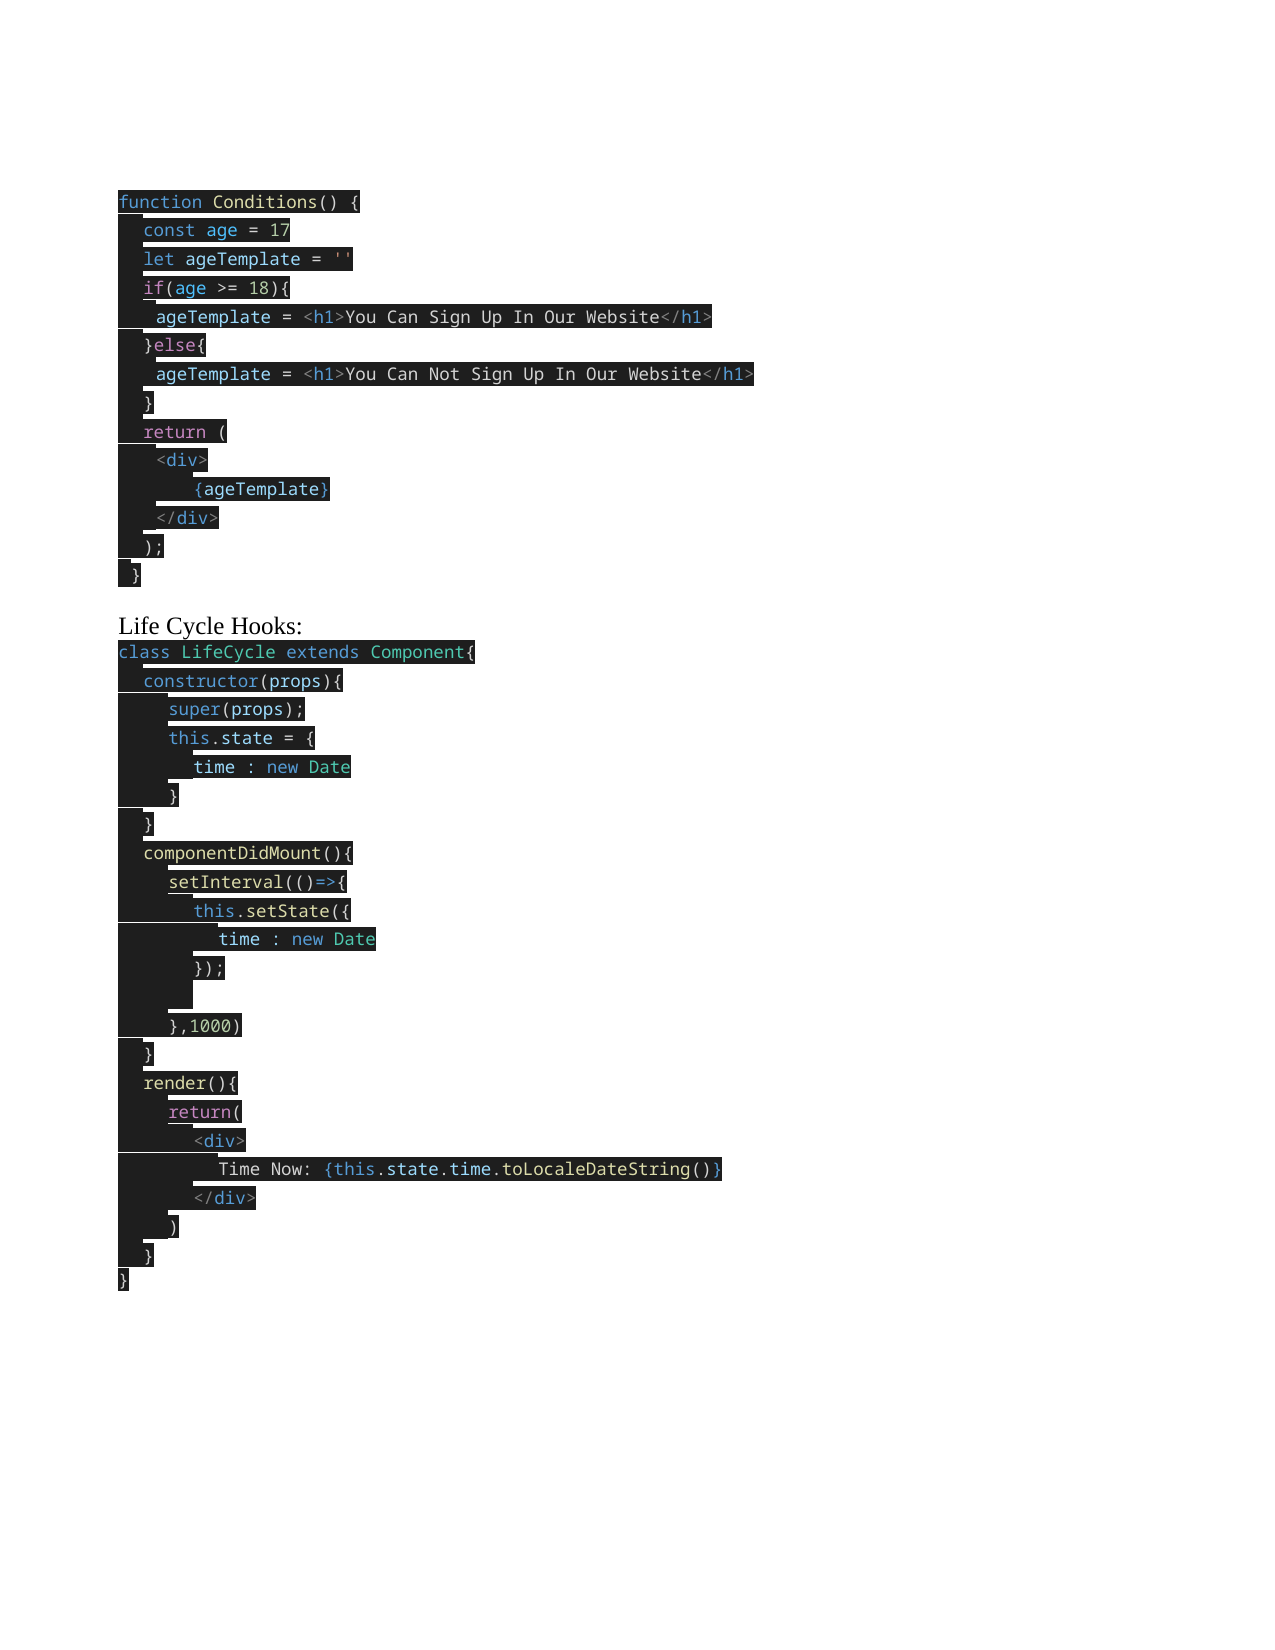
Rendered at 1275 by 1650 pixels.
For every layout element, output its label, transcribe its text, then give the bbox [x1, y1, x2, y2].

text } [118, 1267, 1157, 1291]
text componentDidMount(){ [118, 836, 1157, 865]
text time : new Date [118, 922, 1157, 951]
text ageTemplate = <h1>You Can Sign Up In Our Website</h1> [118, 300, 1157, 328]
text },1000) [118, 1009, 1157, 1037]
text </div> [118, 501, 1157, 530]
text }); [118, 951, 1157, 980]
text } [118, 386, 1157, 415]
text if(age >= 18){ [118, 271, 1157, 300]
text super(props); [118, 692, 1157, 721]
text this.setState({ [118, 894, 1157, 922]
text function Conditions() { [118, 190, 1157, 213]
text ); [118, 530, 1157, 558]
text render(){ [118, 1066, 1157, 1095]
text } [118, 779, 1157, 807]
text {ageTemplate} [118, 472, 1157, 501]
text time : new Date [118, 750, 1157, 779]
text }else{ [118, 328, 1157, 357]
text } [118, 558, 1157, 587]
text } [118, 1239, 1157, 1267]
text constructor(props){ [118, 664, 1157, 692]
text return( [118, 1095, 1157, 1124]
text const age = 17 [118, 213, 1157, 242]
text ageTemplate = <h1>You Can Not Sign Up In Our Website</h1> [118, 357, 1157, 386]
text this.state = { [118, 721, 1157, 750]
text class LifeCycle extends Component{ [118, 640, 1157, 664]
text setInterval(()=>{ [118, 865, 1157, 894]
text return ( [118, 415, 1157, 443]
text } [118, 1037, 1157, 1066]
text Life Cycle Hooks: [118, 611, 1157, 640]
text </div> [118, 1181, 1157, 1210]
text <div> [118, 1124, 1157, 1152]
text Time Now: {this.state.time.toLocaleDateString()} [118, 1152, 1157, 1181]
text ) [118, 1210, 1157, 1239]
text } [118, 807, 1157, 836]
text <div> [118, 443, 1157, 472]
text let ageTemplate = '' [118, 242, 1157, 271]
